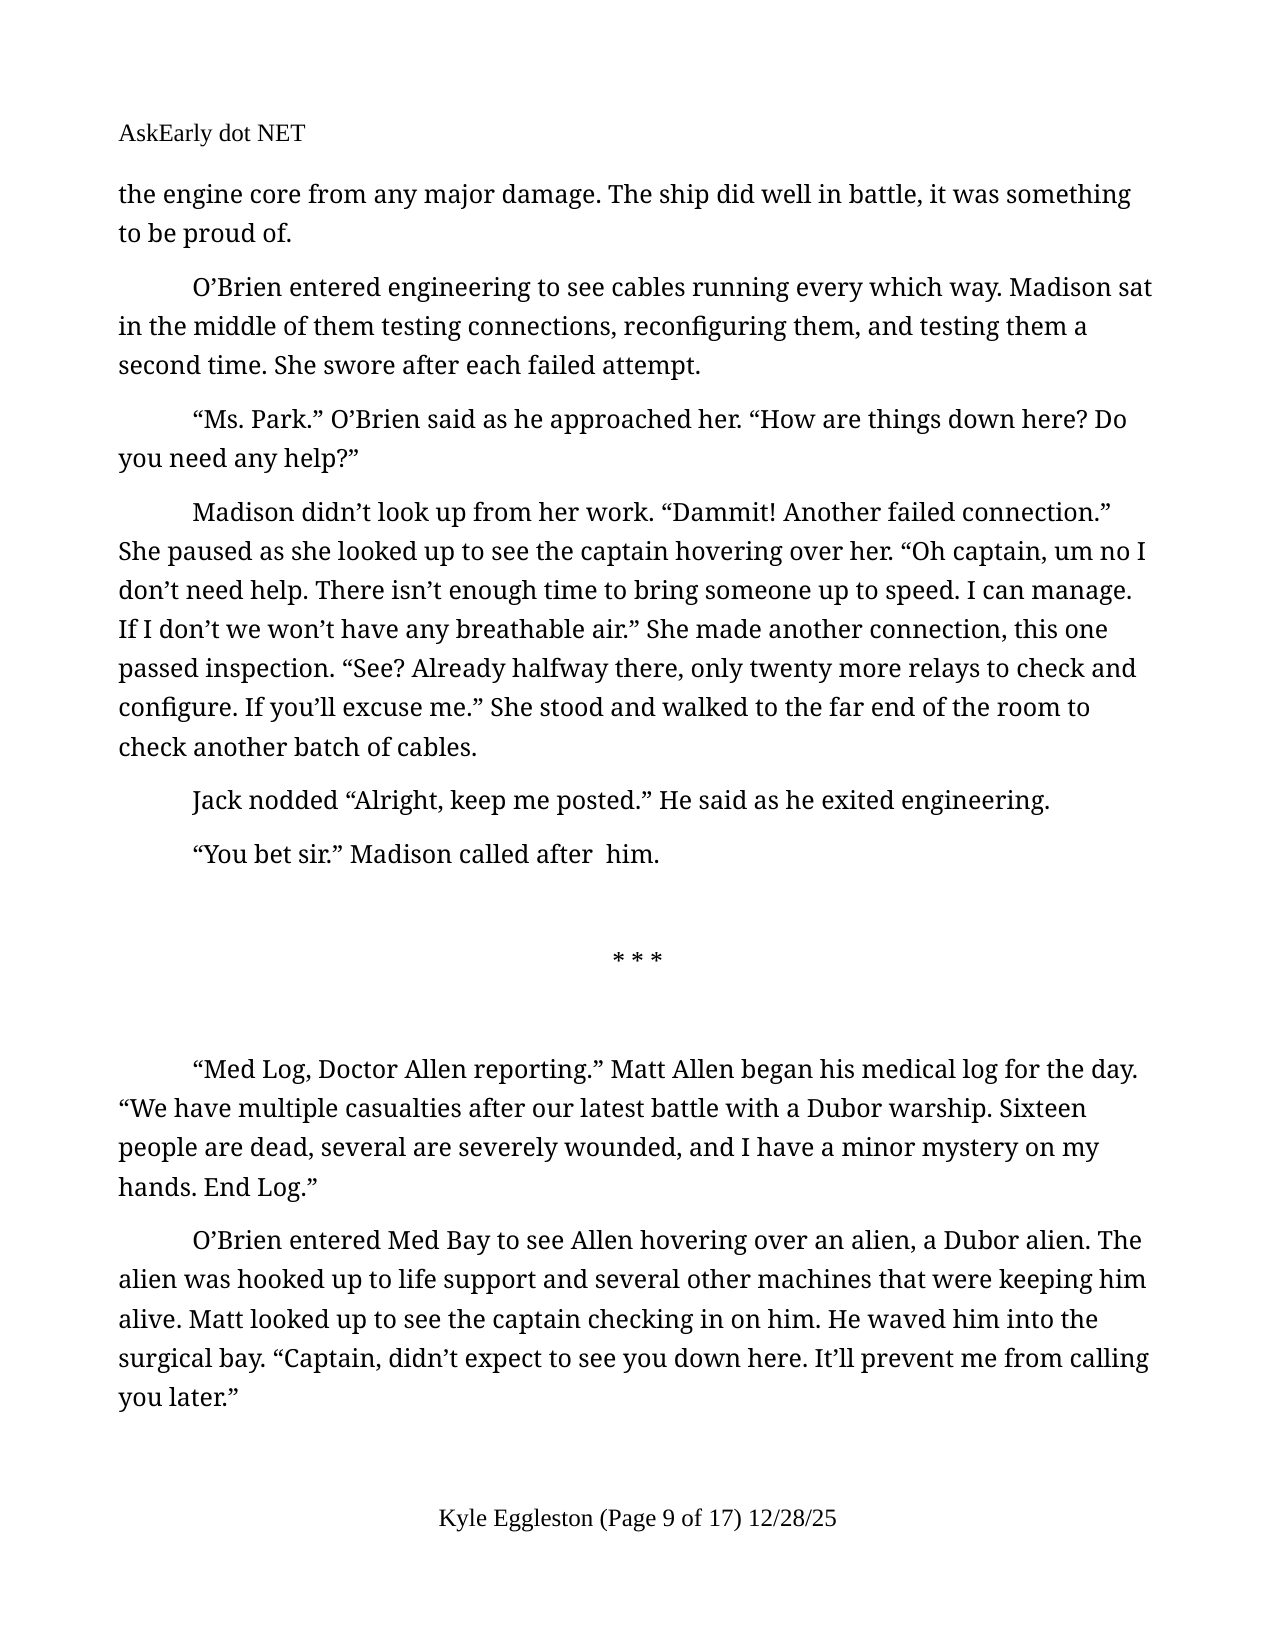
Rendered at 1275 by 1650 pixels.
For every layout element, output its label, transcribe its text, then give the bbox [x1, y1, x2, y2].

text Madison didn’t look up from her work. “Dammit! Another failed connection.” She paused as she looked up to see the captain hovering over her. “Oh captain, um no I don’t need help. There isn’t enough time to bring someone up to speed. I can manage. If I don’t we won’t have any breathable air.” She made another connection, this one passed inspection. “See? Already halfway there, only twenty more relays to check and configure. If you’ll excuse me.” She stood and walked to the far end of the room to check another batch of cables. [118, 494, 1157, 763]
text O’Brien entered engineering to see cables running every which way. Madison sat in the middle of them testing connections, reconfiguring them, and testing them a second time. She swore after each failed attempt. [118, 269, 1157, 382]
text the engine core from any major damage. The ship did well in battle, it was something to be proud of. [118, 176, 1157, 249]
text “Med Log, Doctor Allen reporting.” Matt Allen began his medical log for the day. “We have multiple casualties after our latest battle with a Dubor warship. Sixteen people are dead, several are severely wounded, and I have a minor mystery on my hands. End Log.” [118, 1052, 1157, 1203]
text “Ms. Park.” O’Brien said as he approached her. “How are things down here? Do you need any help?” [118, 401, 1157, 474]
text * * * [118, 944, 1157, 978]
text Jack nodded “Alright, keep me posted.” He said as he exited engineering. [118, 783, 1157, 817]
text “You bet sir.” Madison called after him. [118, 837, 1157, 871]
text O’Brien entered Med Bay to see Allen hovering over an alien, a Dubor alien. The alien was hooked up to life support and several other machines that were keeping him alive. Matt looked up to see the captain checking in on him. He waved him into the surgical bay. “Captain, didn’t expect to see you down here. It’ll prevent me from calling you later.” [118, 1223, 1157, 1414]
